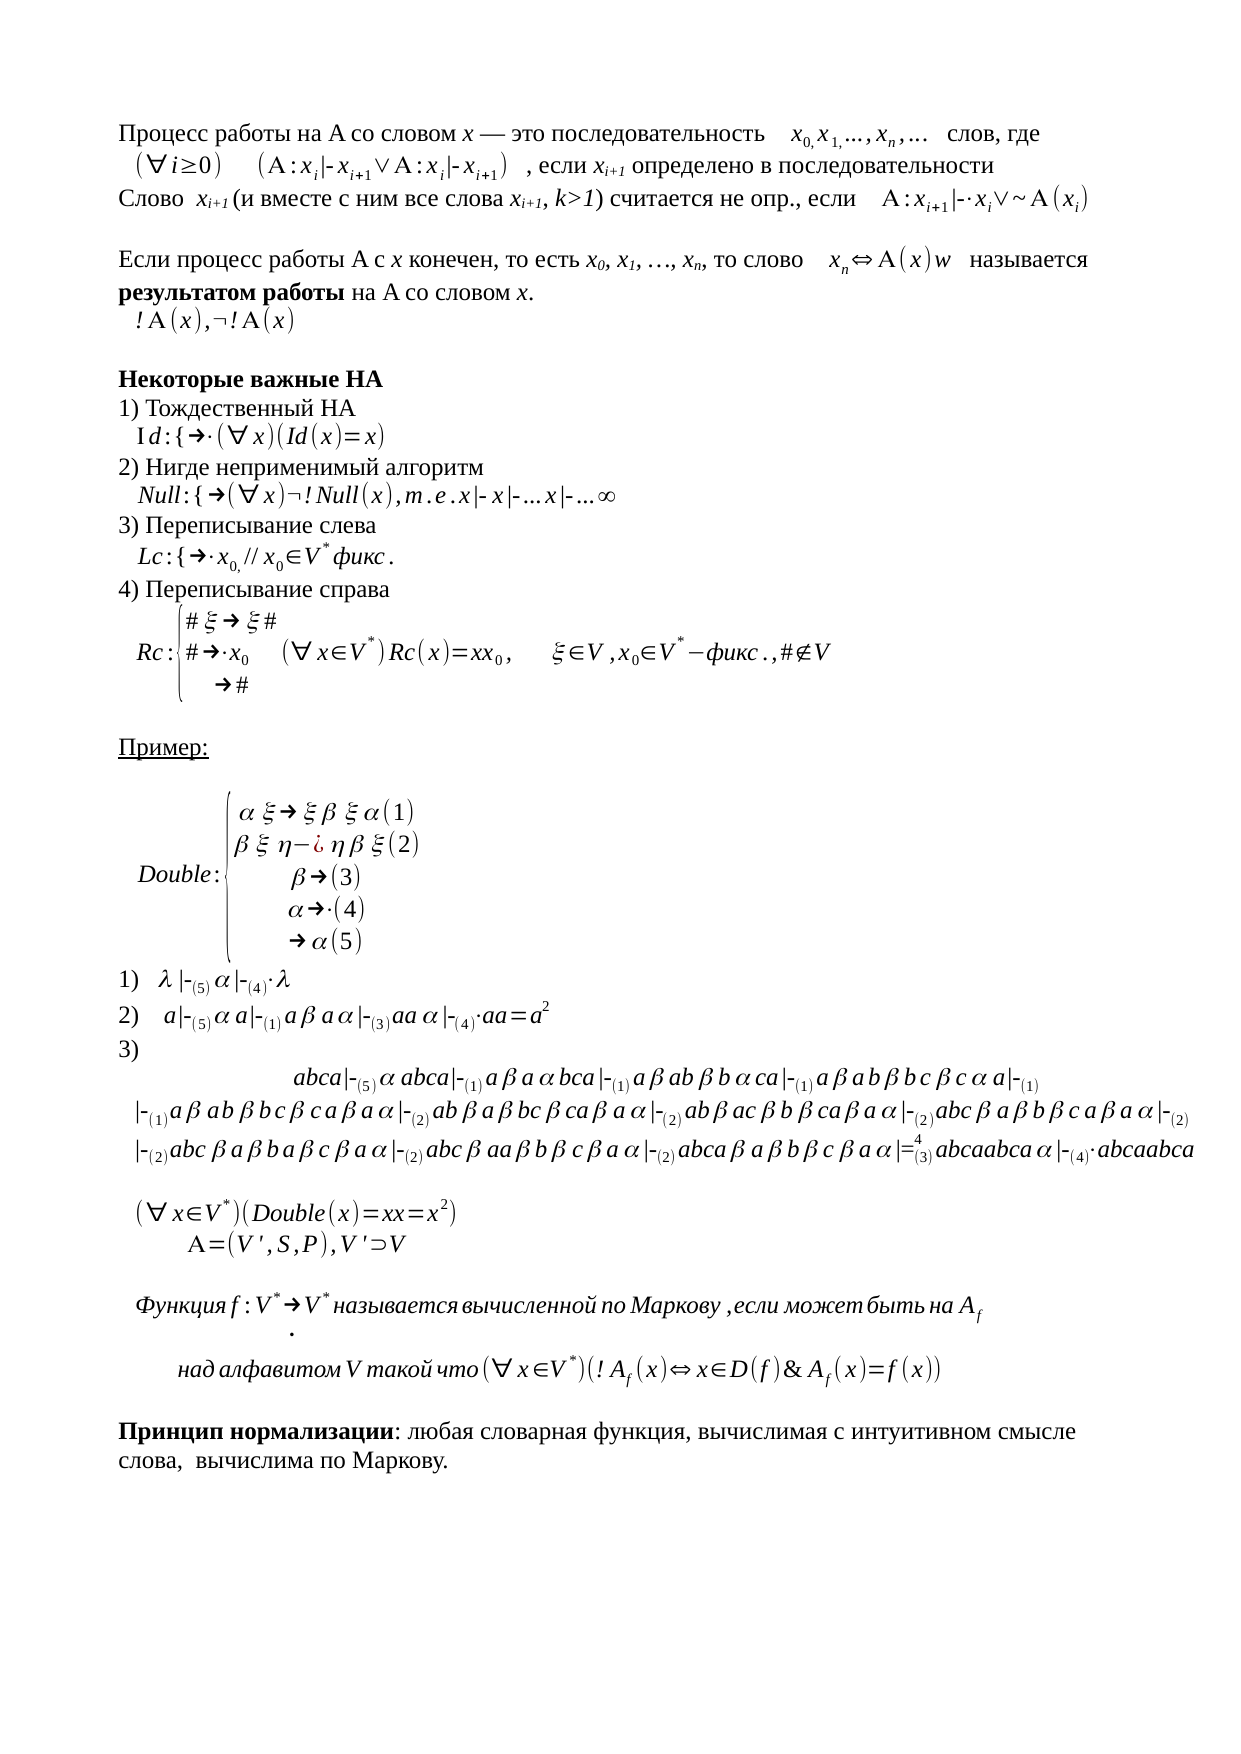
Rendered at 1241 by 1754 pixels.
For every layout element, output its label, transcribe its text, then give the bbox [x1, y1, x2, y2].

text Слово xi+1 (и вместе с ним все слова xi+1, k>1) считается не опр., если [118, 183, 1122, 216]
text 1) [118, 964, 1122, 998]
text Некоторые важные НА [118, 364, 1122, 393]
text 3) [118, 1034, 1122, 1167]
text Если процесс работы A с x конечен, то есть x0, x1, …, xn, то слово называется результатом работы на A со словом x. [118, 244, 1122, 306]
text 2) [118, 998, 1122, 1034]
text 1) Тождественный НА [118, 393, 1122, 422]
text Процесс работы на A со словом x — это последовательность слов, где , если xi+1 определено в последовательности [118, 118, 1122, 183]
text 3) Переписывание слева [118, 511, 1122, 539]
text 2) Нигде неприменимый алгоритм [118, 452, 1122, 481]
text Пример: [118, 732, 1122, 761]
text 4) Переписывание справа [118, 574, 1122, 603]
text Принцип нормализации: любая словарная функция, вычислимая с интуитивном смысле слова, вычислима по Маркову. [118, 1416, 1122, 1473]
